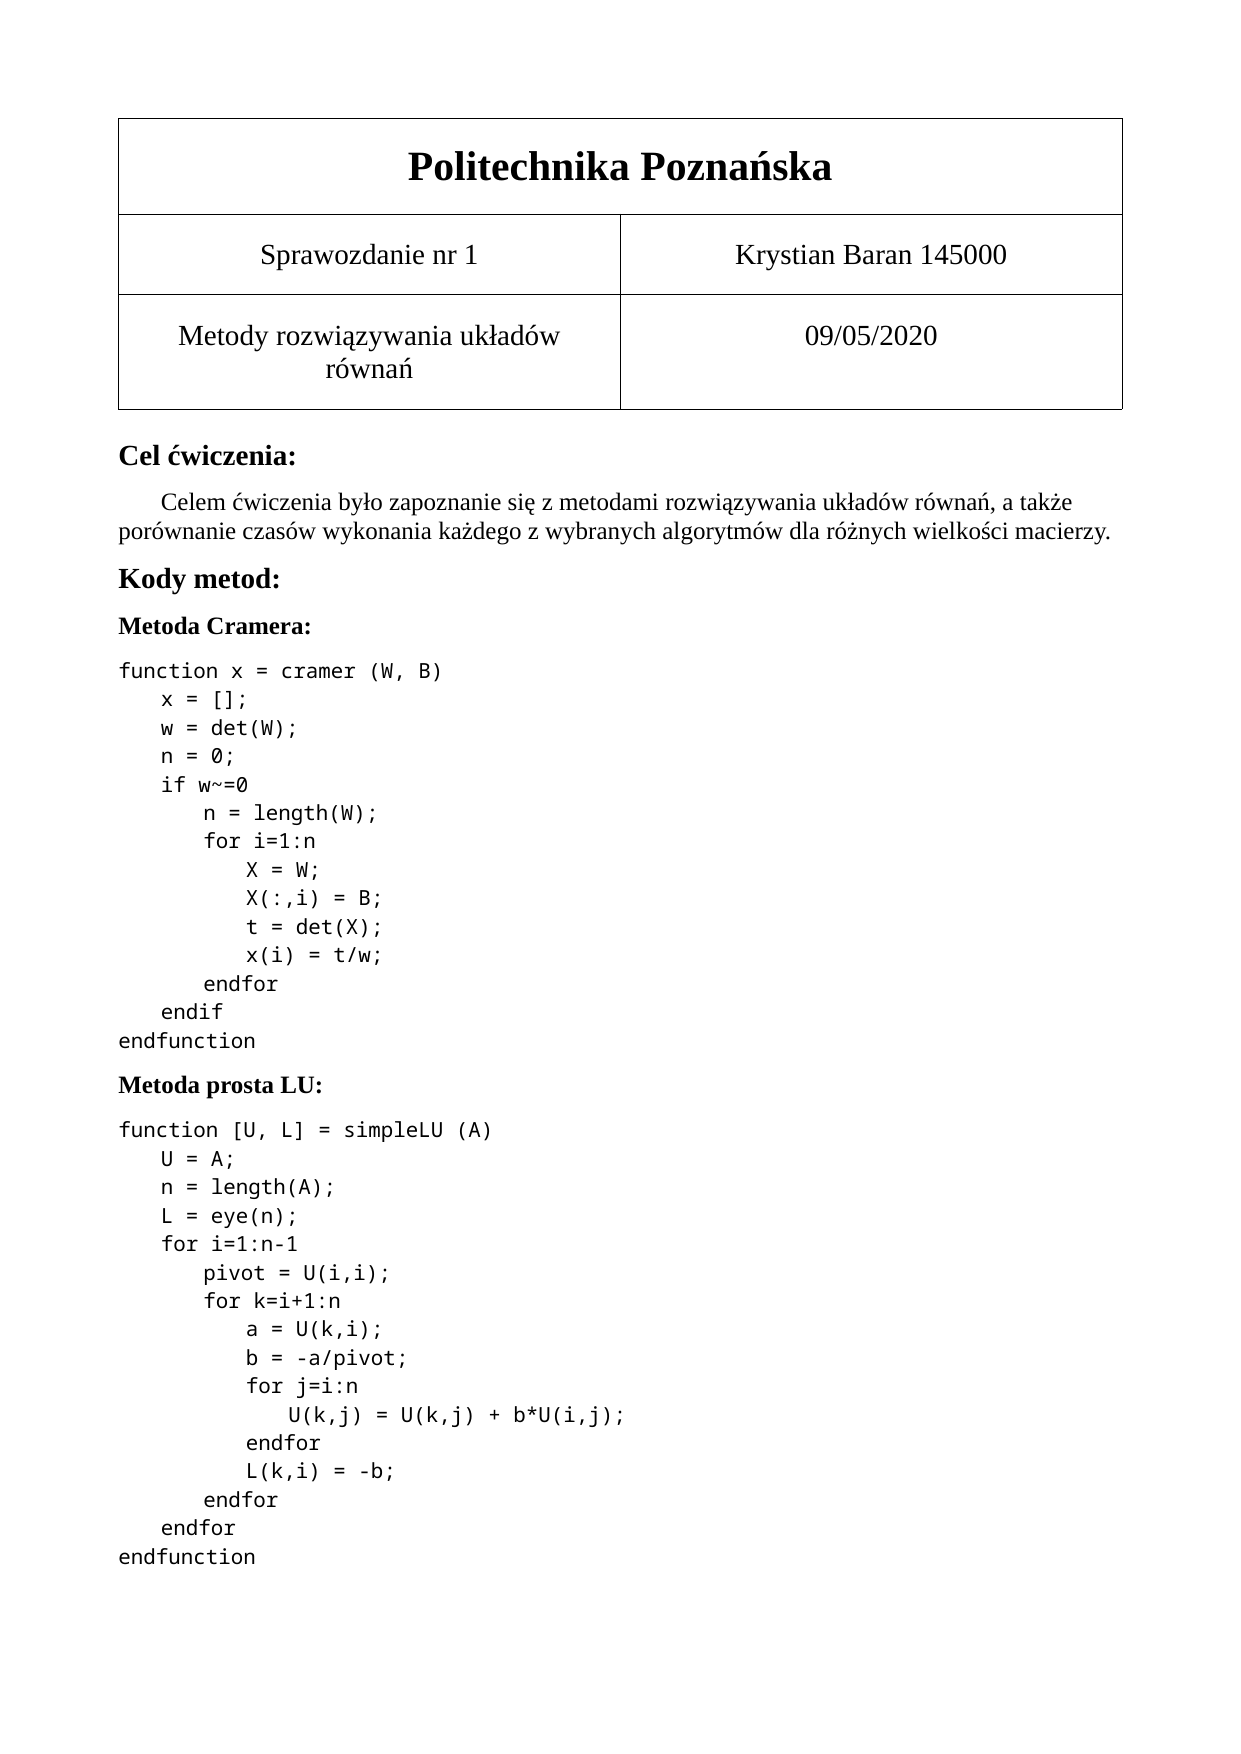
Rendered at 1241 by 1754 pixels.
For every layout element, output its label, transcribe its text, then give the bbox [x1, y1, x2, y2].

text endif [118, 997, 1122, 1026]
text endfunction [118, 1026, 1122, 1054]
text function [U, L] = simpleLU (A) [118, 1115, 1122, 1144]
text endfor [118, 969, 1122, 997]
text b = -a/pivot; [118, 1343, 1122, 1371]
table_cell 09/05/2020 [621, 295, 1122, 409]
text Cel ćwiczenia: [118, 438, 1122, 471]
text endfor [118, 1428, 1122, 1457]
text function x = cramer (W, B) [118, 656, 1122, 684]
text L(k,i) = -b; [118, 1457, 1122, 1485]
text Celem ćwiczenia było zapoznanie się z metodami rozwiązywania układów równań, a także porównanie czasów wykonania każdego z wybranych algorytmów dla różnych wielkości macierzy. [118, 487, 1122, 545]
text w = det(W); [118, 713, 1122, 741]
text x = []; [118, 684, 1122, 713]
table_cell Sprawozdanie nr 1 [119, 215, 620, 294]
text X(:,i) = B; [118, 883, 1122, 912]
text U = A; [118, 1144, 1122, 1172]
table_cell Krystian Baran 145000 [621, 215, 1122, 294]
text endfor [118, 1513, 1122, 1542]
text t = det(X); [118, 912, 1122, 940]
text for j=i:n [118, 1371, 1122, 1400]
text U(k,j) = U(k,j) + b*U(i,j); [118, 1400, 1122, 1428]
text n = length(A); [118, 1172, 1122, 1201]
table_header Politechnika Poznańska [119, 119, 1122, 213]
text for i=1:n [118, 827, 1122, 855]
text n = 0; [118, 741, 1122, 770]
text endfor [118, 1485, 1122, 1513]
text L = eye(n); [118, 1201, 1122, 1229]
text Metoda prosta LU: [118, 1070, 1122, 1099]
table_cell Metody rozwiązywania układów równań [119, 295, 620, 409]
text a = U(k,i); [118, 1314, 1122, 1343]
text Metoda Cramera: [118, 611, 1122, 640]
text pivot = U(i,i); [118, 1258, 1122, 1286]
text x(i) = t/w; [118, 940, 1122, 969]
text endfunction [118, 1542, 1122, 1570]
text X = W; [118, 855, 1122, 883]
text for i=1:n-1 [118, 1229, 1122, 1258]
text for k=i+1:n [118, 1286, 1122, 1314]
text n = length(W); [118, 798, 1122, 827]
text if w~=0 [118, 770, 1122, 798]
text Kody metod: [118, 561, 1122, 595]
